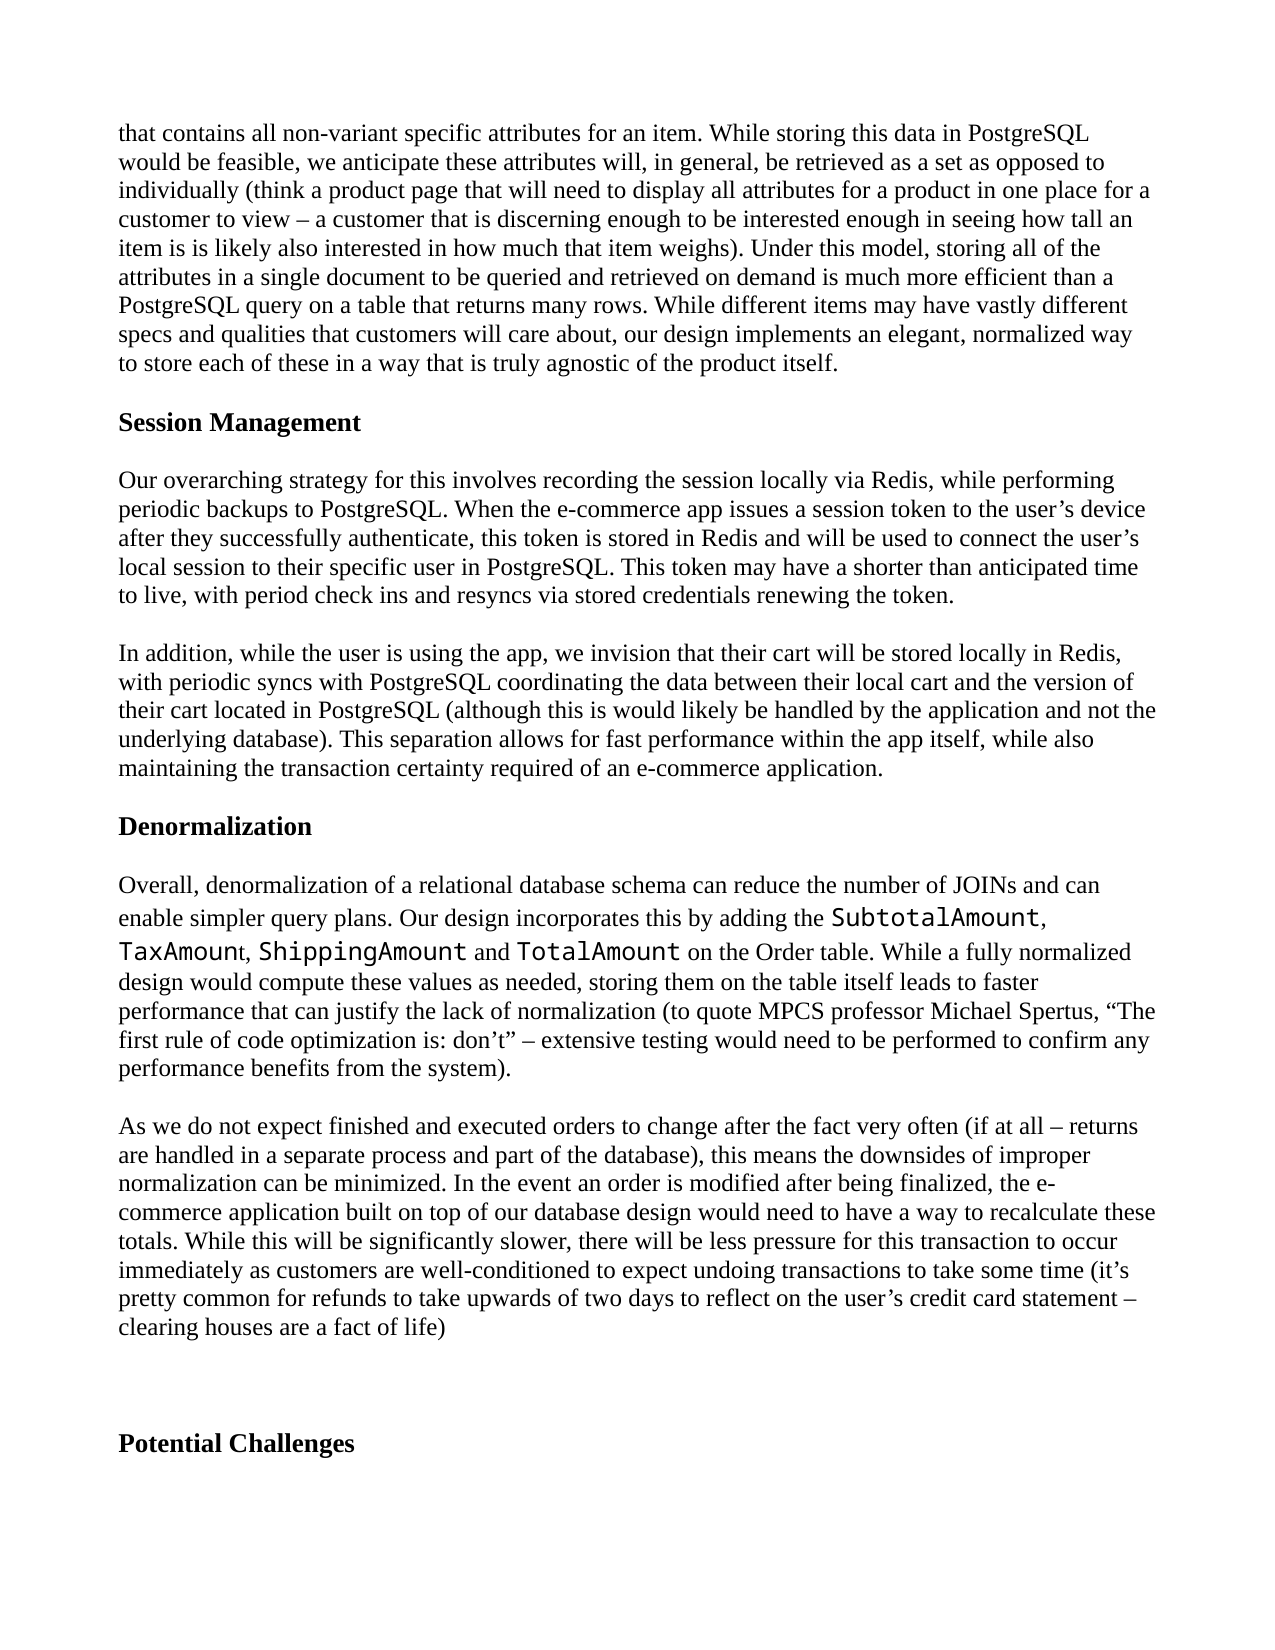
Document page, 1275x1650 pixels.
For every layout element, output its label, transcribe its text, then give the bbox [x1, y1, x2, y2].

text that contains all non-variant specific attributes for an item. While storing this data in PostgreSQL would be feasible, we anticipate these attributes will, in general, be retrieved as a set as opposed to individually (think a product page that will need to display all attributes for a product in one place for a customer to view – a customer that is discerning enough to be interested enough in seeing how tall an item is is likely also interested in how much that item weighs). Under this model, storing all of the attributes in a single document to be queried and retrieved on demand is much more efficient than a PostgreSQL query on a table that returns many rows. While different items may have vastly different specs and qualities that customers will care about, our design implements an elegant, normalized way to store each of these in a way that is truly agnostic of the product itself. [118, 118, 1157, 377]
text Denormalization [118, 811, 1157, 842]
text Our overarching strategy for this involves recording the session locally via Redis, while performing periodic backups to PostgreSQL. When the e-commerce app issues a session token to the user’s device after they successfully authenticate, this token is stored in Redis and will be used to connect the user’s local session to their specific user in PostgreSQL. This token may have a shorter than anticipated time to live, with period check ins and resyncs via stored credentials renewing the token. [118, 466, 1157, 609]
text Potential Challenges [118, 1427, 1157, 1458]
text Overall, denormalization of a relational database schema can reduce the number of JOINs and can enable simpler query plans. Our design incorporates this by adding the SubtotalAmount, TaxAmount, ShippingAmount and TotalAmount on the Order table. While a fully normalized design would compute these values as needed, storing them on the table itself leads to faster performance that can justify the lack of normalization (to quote MPCS professor Michael Spertus, “The first rule of code optimization is: don’t” – extensive testing would need to be performed to confirm any performance benefits from the system). [118, 870, 1157, 1082]
text As we do not expect finished and executed orders to change after the fact very often (if at all – returns are handled in a separate process and part of the database), this means the downsides of improper normalization can be minimized. In the event an order is modified after being finalized, the e-commerce application built on top of our database design would need to have a way to recalculate these totals. While this will be significantly slower, there will be less pressure for this transaction to occur immediately as customers are well-conditioned to expect undoing transactions to take some time (it’s pretty common for refunds to take upwards of two days to reflect on the user’s credit card statement – clearing houses are a fact of life) [118, 1111, 1157, 1341]
text Session Management [118, 406, 1157, 437]
text In addition, while the user is using the app, we invision that their cart will be stored locally in Redis, with periodic syncs with PostgreSQL coordinating the data between their local cart and the version of their cart located in PostgreSQL (although this is would likely be handled by the application and not the underlying database). This separation allows for fast performance within the app itself, while also maintaining the transaction certainty required of an e-commerce application. [118, 638, 1157, 782]
